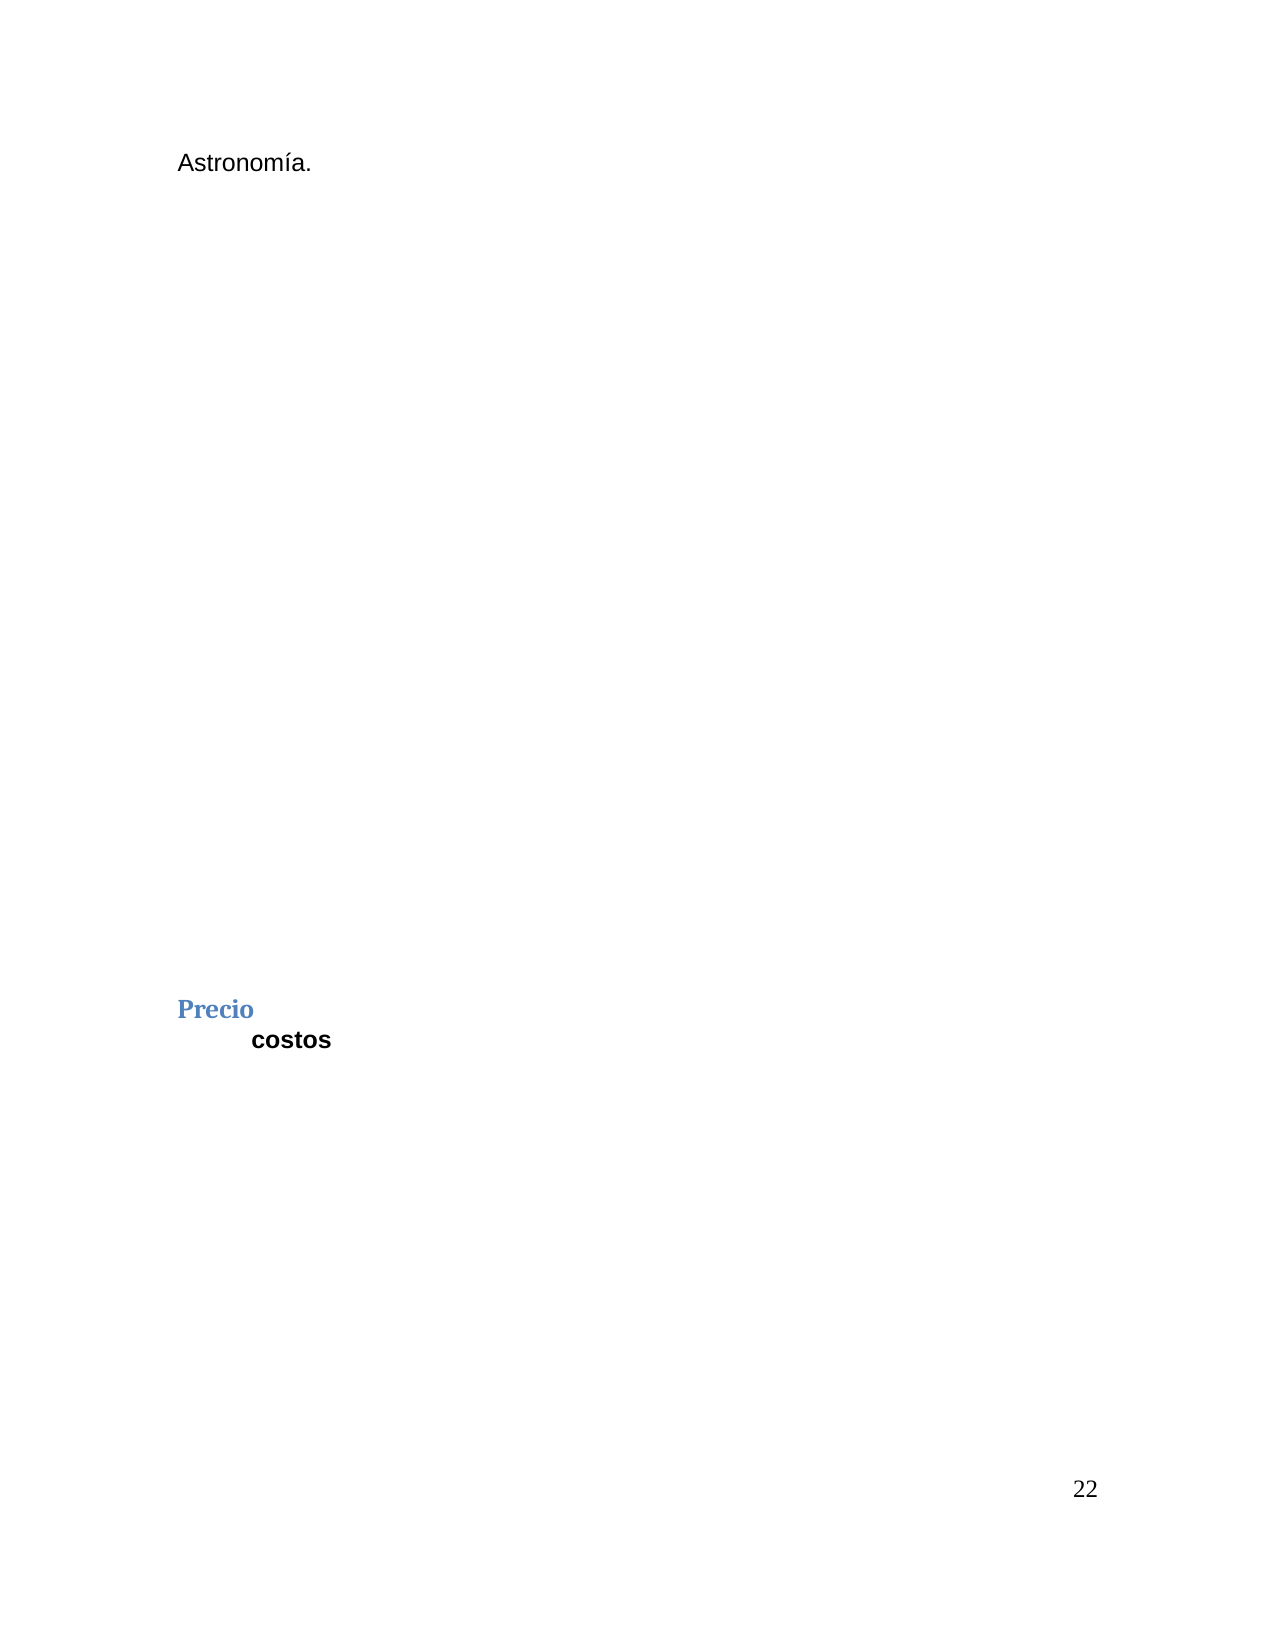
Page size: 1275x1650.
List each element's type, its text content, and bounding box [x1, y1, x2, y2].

text costos [177, 1025, 1098, 1054]
subtitle Precio [177, 994, 1098, 1025]
text Astronomía. [177, 148, 1098, 176]
